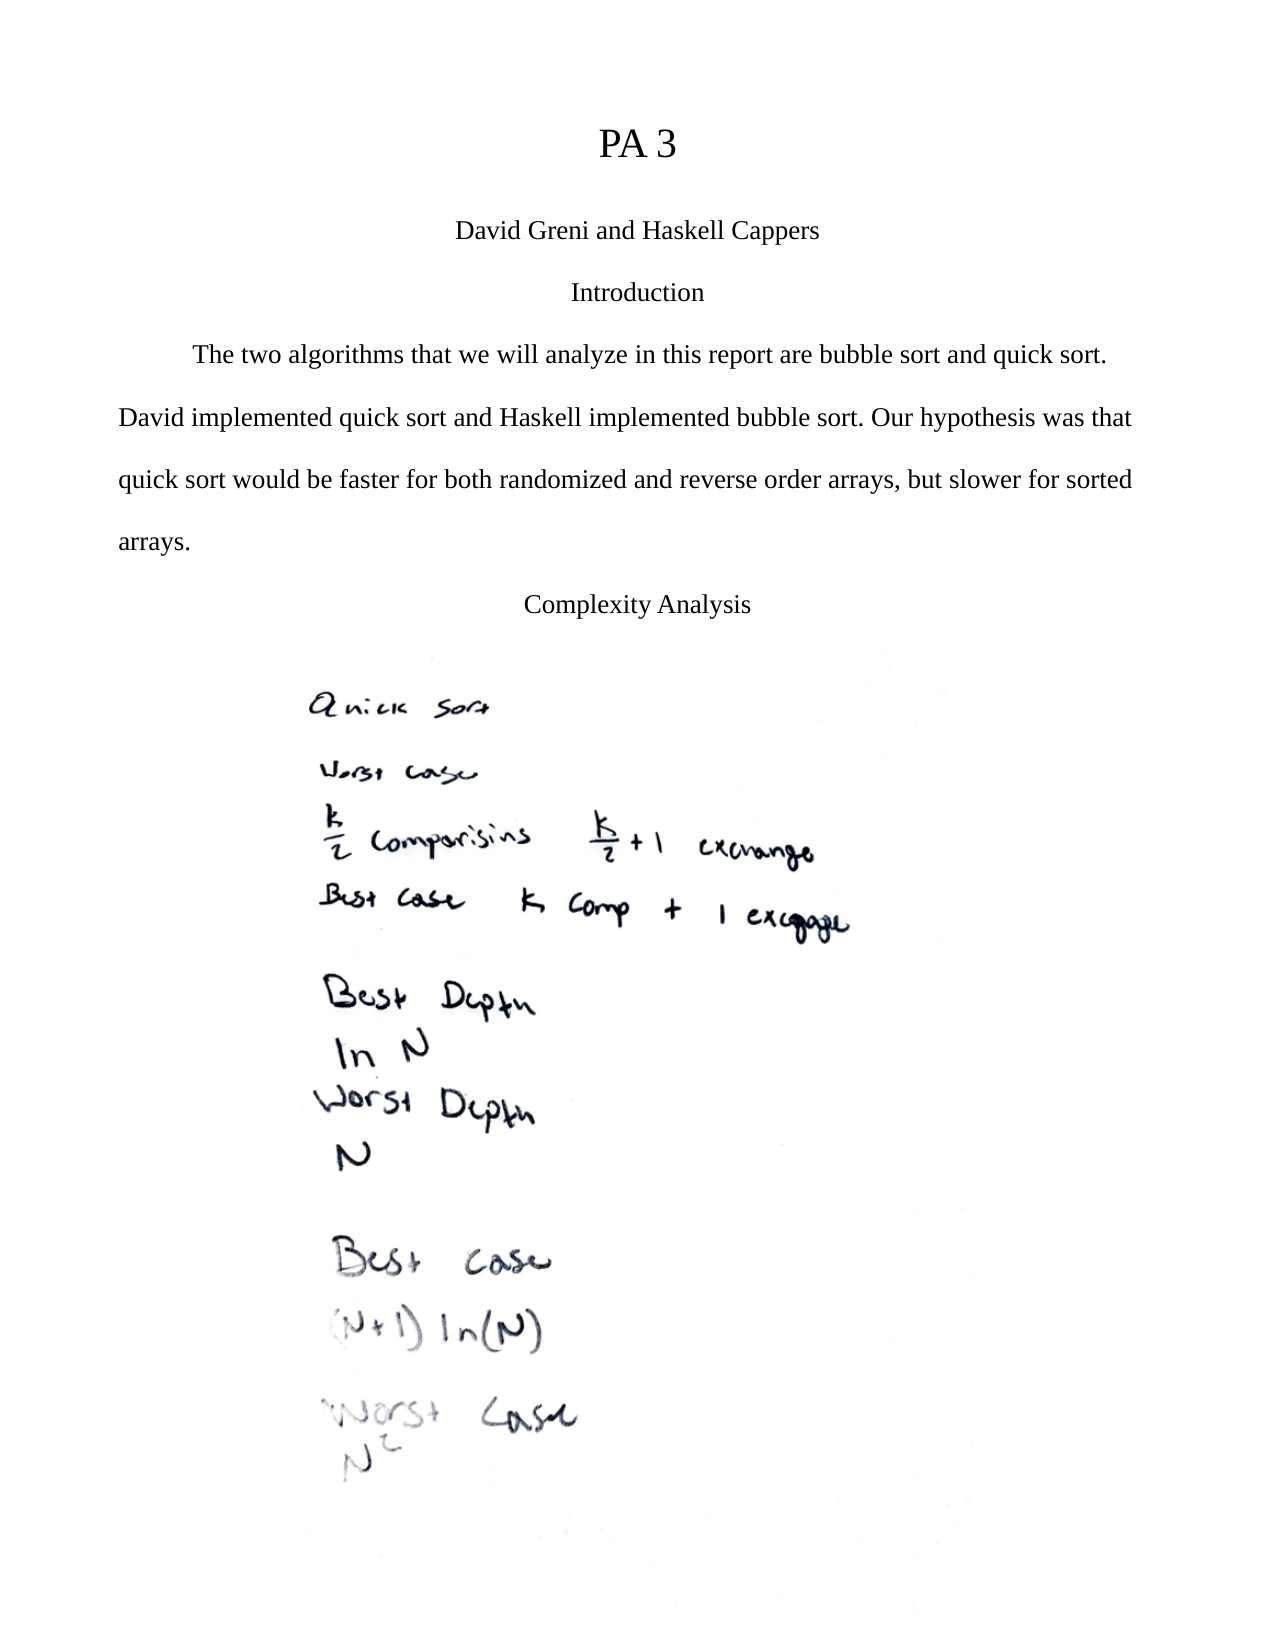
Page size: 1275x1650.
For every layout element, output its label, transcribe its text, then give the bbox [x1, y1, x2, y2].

picture [297, 650, 978, 1625]
text David Greni and Haskell Cappers [118, 214, 1157, 245]
text Introduction [118, 276, 1157, 307]
text PA 3 [118, 118, 1157, 166]
text The two algorithms that we will analyze in this report are bubble sort and quick sort. David implemented quick sort and Haskell implemented bubble sort. Our hypothesis was that quick sort would be faster for both randomized and reverse order arrays, but slower for sorted arrays. [118, 338, 1157, 557]
text Complexity Analysis [118, 588, 1157, 619]
